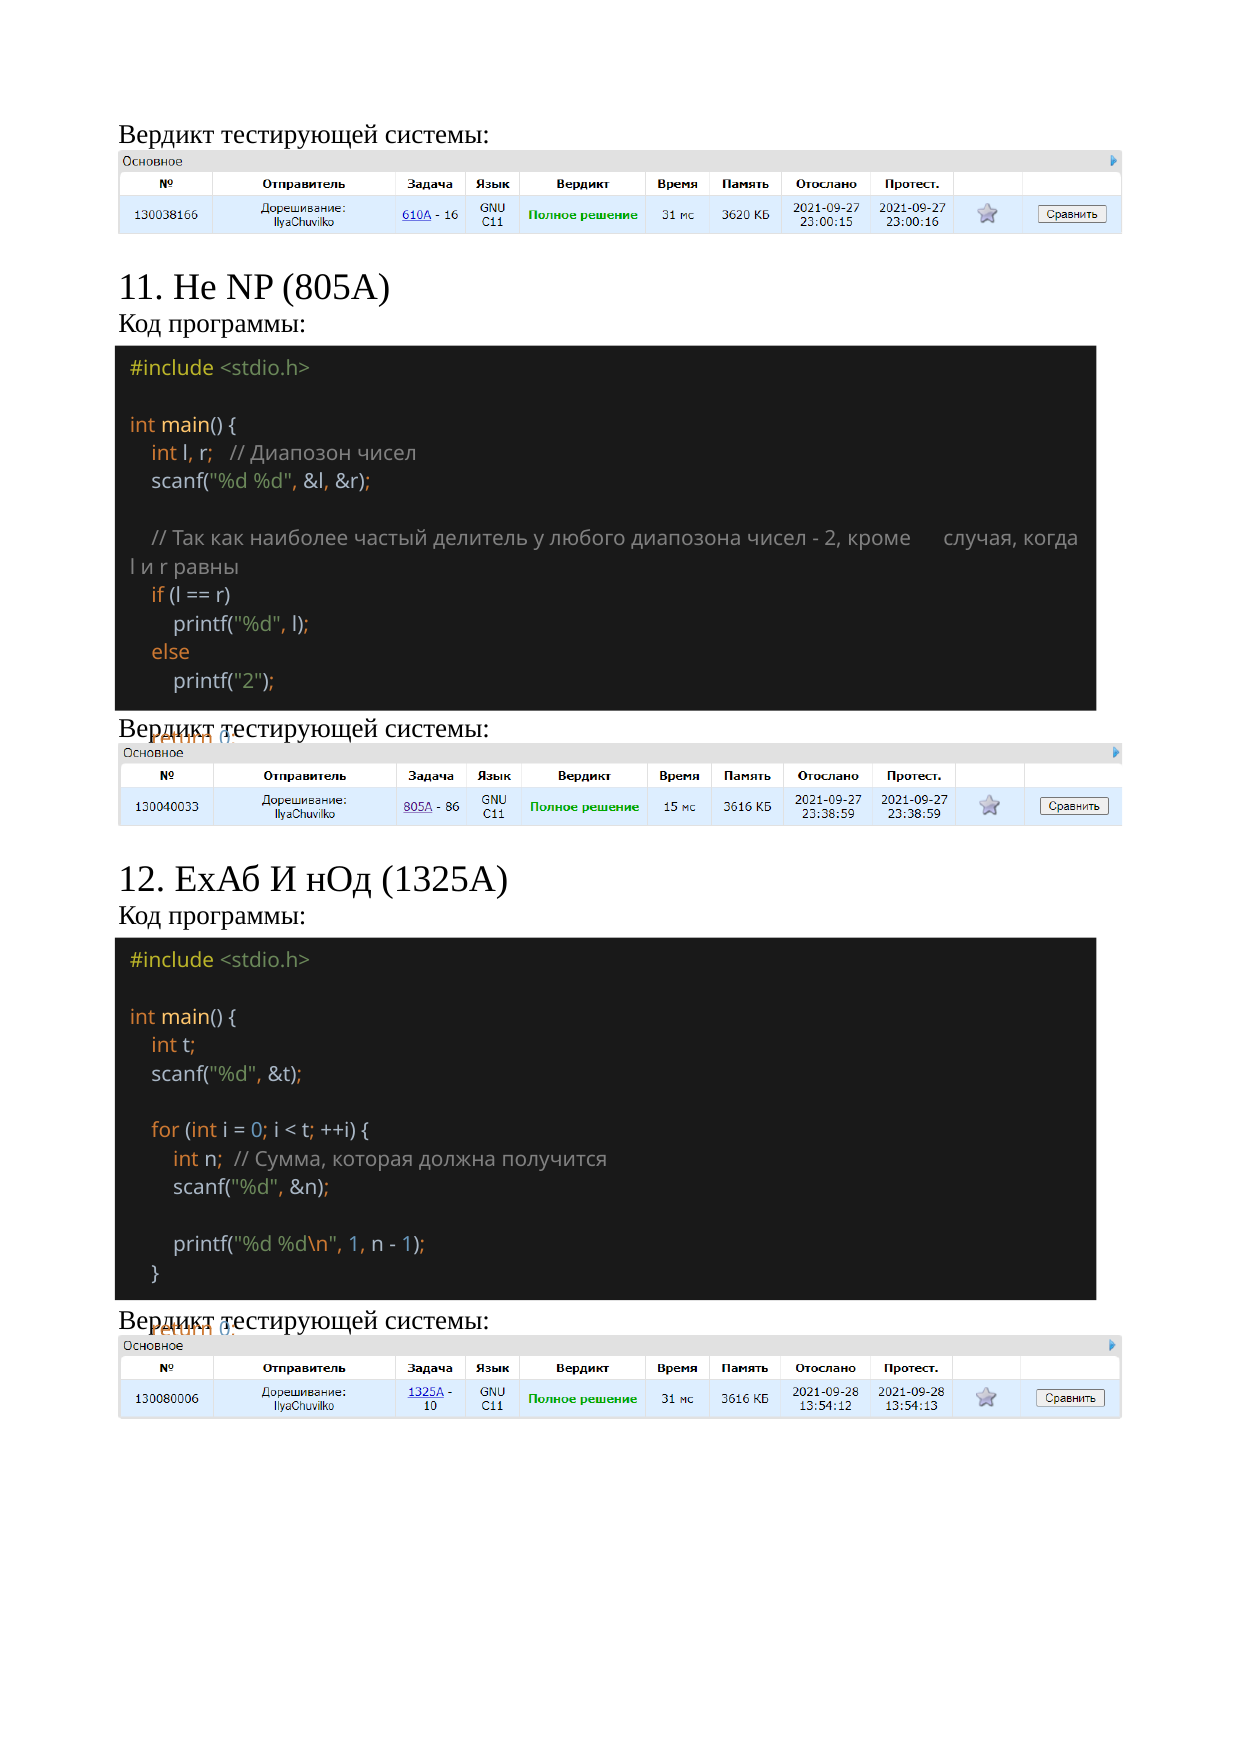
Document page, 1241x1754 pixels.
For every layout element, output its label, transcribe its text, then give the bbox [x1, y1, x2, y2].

text Код программы: [118, 307, 1122, 339]
picture [118, 743, 1123, 826]
text 12. ЕхАб И нОд (1325A) [118, 856, 1122, 899]
text Код программы: [118, 899, 1122, 931]
text Вердикт тестирующей системы: [118, 712, 1122, 743]
picture [118, 149, 1123, 234]
text Вердикт тестирующей системы: [118, 118, 1122, 149]
text Вердикт тестирующей системы: [118, 1304, 1122, 1335]
picture [118, 1335, 1123, 1420]
text 11. Не NP (805A) [118, 264, 1122, 307]
